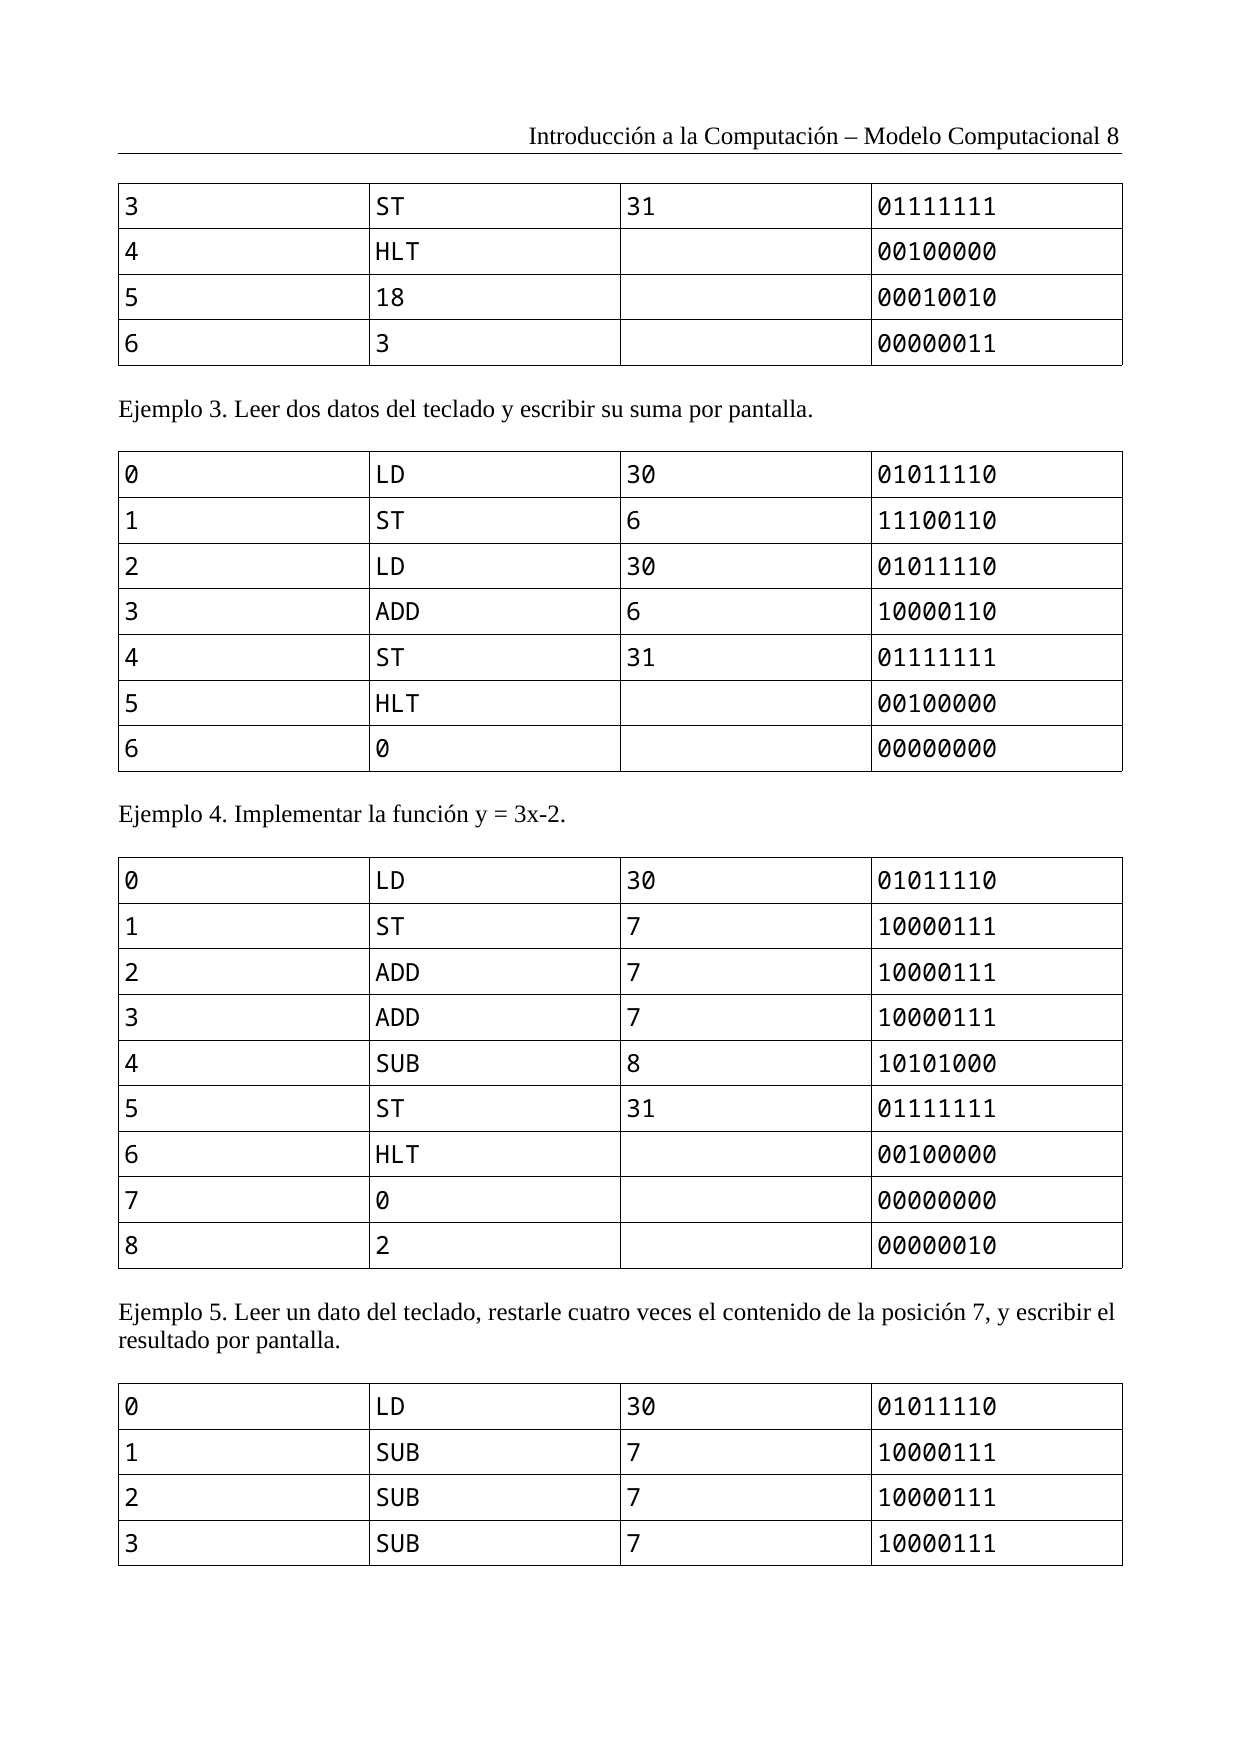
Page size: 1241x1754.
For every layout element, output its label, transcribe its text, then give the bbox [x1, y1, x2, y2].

table_cell 3 [370, 320, 620, 365]
table_cell 7 [119, 1177, 369, 1222]
table_cell ADD [370, 589, 620, 634]
table_cell [621, 726, 871, 771]
table_cell [621, 1132, 871, 1176]
table_cell 10000111 [872, 1521, 1122, 1565]
table_cell HLT [370, 1132, 620, 1176]
table_cell 2 [119, 544, 369, 588]
table_cell 00000010 [872, 1223, 1122, 1268]
table_header 01011110 [872, 452, 1122, 497]
table_cell 0 [370, 726, 620, 771]
table_cell SUB [370, 1521, 620, 1565]
table_cell [621, 229, 871, 274]
table_cell 5 [119, 275, 369, 319]
table_cell ST [370, 904, 620, 948]
table_cell 1 [119, 904, 369, 948]
table_cell [621, 320, 871, 365]
table_cell 01111111 [872, 1086, 1122, 1131]
table_cell 3 [119, 589, 369, 634]
table_cell 10000111 [872, 1475, 1122, 1520]
table_cell 7 [621, 949, 871, 994]
table_header 01011110 [872, 1384, 1122, 1428]
table_cell 30 [621, 544, 871, 588]
table_cell 4 [119, 1041, 369, 1085]
table_cell 4 [119, 229, 369, 274]
table_cell 00000000 [872, 726, 1122, 771]
table_header 0 [119, 858, 369, 903]
table_header LD [370, 452, 620, 497]
table_cell 31 [621, 635, 871, 679]
table_cell 00000011 [872, 320, 1122, 365]
table_cell ST [370, 498, 620, 543]
table_cell ST [370, 635, 620, 679]
table_cell 6 [119, 726, 369, 771]
table_cell SUB [370, 1475, 620, 1520]
text Ejemplo 3. Leer dos datos del teclado y escribir su suma por pantalla. [118, 394, 1122, 423]
table_cell 00100000 [872, 1132, 1122, 1176]
table_cell 2 [370, 1223, 620, 1268]
table_cell 8 [621, 1041, 871, 1085]
table_cell HLT [370, 229, 620, 274]
table_cell ADD [370, 949, 620, 994]
table_cell 3 [119, 184, 369, 228]
table_cell 2 [119, 949, 369, 994]
table_cell 01111111 [872, 635, 1122, 679]
table_cell ST [370, 184, 620, 228]
table_cell 18 [370, 275, 620, 319]
text Ejemplo 5. Leer un dato del teclado, restarle cuatro veces el contenido de la posición 7, y escribir el resultado por pantalla. [118, 1297, 1122, 1354]
table_cell 2 [119, 1475, 369, 1520]
table_cell 6 [621, 498, 871, 543]
table_header 0 [119, 452, 369, 497]
table_cell 1 [119, 1430, 369, 1474]
table_cell 6 [119, 1132, 369, 1176]
table_cell 00010010 [872, 275, 1122, 319]
table_cell 5 [119, 1086, 369, 1131]
table_cell 3 [119, 995, 369, 1039]
table_cell 10000111 [872, 995, 1122, 1039]
table_cell 7 [621, 1475, 871, 1520]
table_cell 10101000 [872, 1041, 1122, 1085]
table_cell 10000111 [872, 949, 1122, 994]
table_header 30 [621, 1384, 871, 1428]
table_cell 5 [119, 681, 369, 725]
table_cell SUB [370, 1041, 620, 1085]
table_header 0 [119, 1384, 369, 1428]
table_header LD [370, 858, 620, 903]
table_header 01011110 [872, 858, 1122, 903]
table_cell 00100000 [872, 229, 1122, 274]
table_header 30 [621, 858, 871, 903]
table_cell ST [370, 1086, 620, 1131]
table_cell LD [370, 544, 620, 588]
table_cell 01111111 [872, 184, 1122, 228]
table_cell 00100000 [872, 681, 1122, 725]
table_cell 8 [119, 1223, 369, 1268]
table_cell 31 [621, 184, 871, 228]
table_cell HLT [370, 681, 620, 725]
table_cell 10000111 [872, 1430, 1122, 1474]
table_header 30 [621, 452, 871, 497]
table_cell 7 [621, 1521, 871, 1565]
table_cell 1 [119, 498, 369, 543]
table_cell ADD [370, 995, 620, 1039]
table_cell 3 [119, 1521, 369, 1565]
table_cell 0 [370, 1177, 620, 1222]
table_cell 6 [119, 320, 369, 365]
table_cell 10000111 [872, 904, 1122, 948]
table_cell SUB [370, 1430, 620, 1474]
table_cell 4 [119, 635, 369, 679]
table_cell [621, 681, 871, 725]
text Ejemplo 4. Implementar la función y = 3x-2. [118, 799, 1122, 828]
table_cell [621, 1223, 871, 1268]
table_cell [621, 1177, 871, 1222]
table_cell 10000110 [872, 589, 1122, 634]
table_header LD [370, 1384, 620, 1428]
table_cell [621, 275, 871, 319]
table_cell 6 [621, 589, 871, 634]
table_cell 31 [621, 1086, 871, 1131]
table_cell 00000000 [872, 1177, 1122, 1222]
table_cell 7 [621, 995, 871, 1039]
table_cell 7 [621, 904, 871, 948]
table_cell 7 [621, 1430, 871, 1474]
table_cell 01011110 [872, 544, 1122, 588]
table_cell 11100110 [872, 498, 1122, 543]
